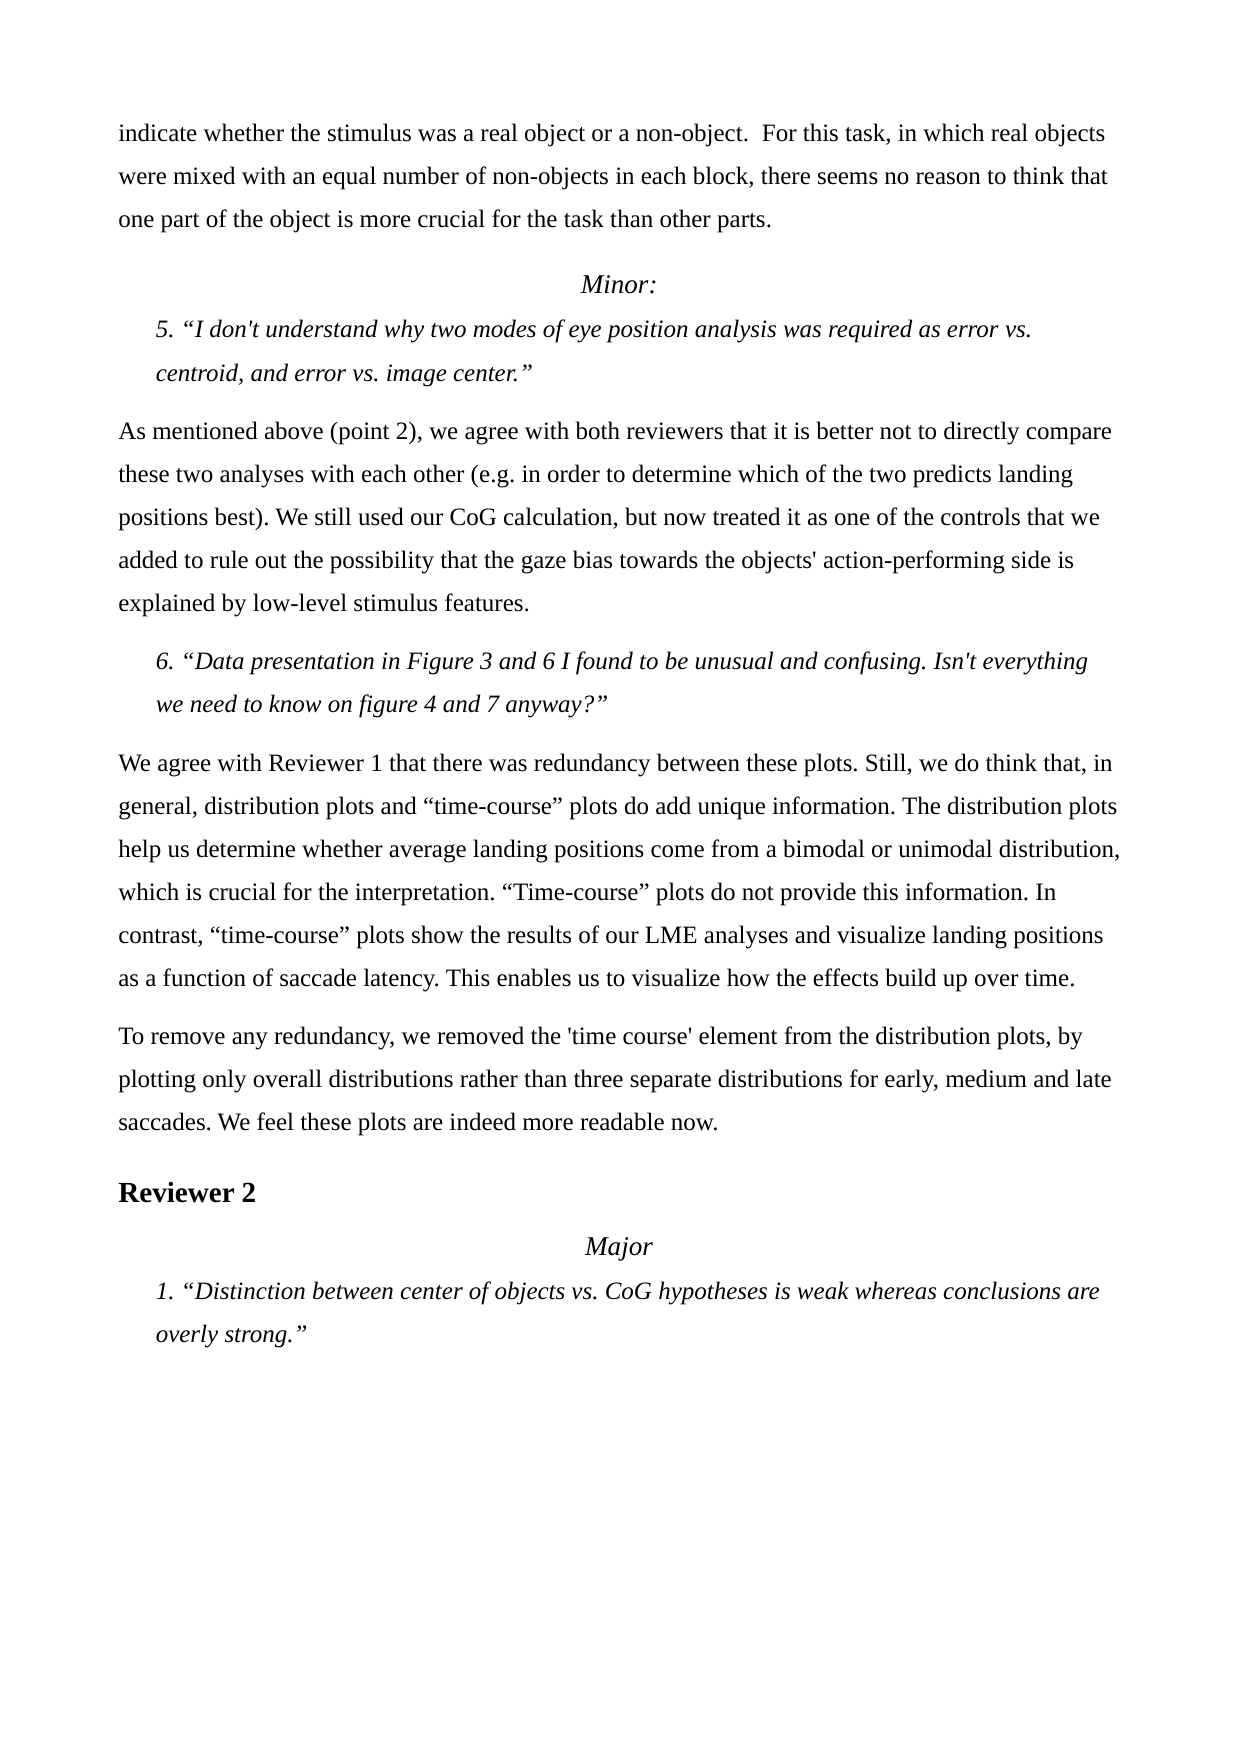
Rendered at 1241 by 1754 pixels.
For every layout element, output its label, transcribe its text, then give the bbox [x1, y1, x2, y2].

subtitle Reviewer 2 [118, 1175, 1122, 1209]
text 5. “I don't understand why two modes of eye position analysis was required as error vs. centroid, and error vs. image center.” [156, 314, 1122, 386]
text indicate whether the stimulus was a real object or a non-object. For this task, in which real objects were mixed with an equal number of non-objects in each block, there seems no reason to think that one part of the object is more crucial for the task than other parts. [118, 118, 1122, 233]
subtitle Major [118, 1230, 1122, 1261]
text We agree with Reviewer 1 that there was redundancy between these plots. Still, we do think that, in general, distribution plots and “time-course” plots do add unique information. The distribution plots help us determine whether average landing positions come from a bimodal or unimodal distribution, which is crucial for the interpretation. “Time-course” plots do not provide this information. In contrast, “time-course” plots show the results of our LME analyses and visualize landing positions as a function of saccade latency. This enables us to visualize how the effects build up over time. [118, 748, 1122, 992]
text 6. “Data presentation in Figure 3 and 6 I found to be unusual and confusing. Isn't everything we need to know on figure 4 and 7 anyway?” [156, 646, 1122, 718]
text 1. “Distinction between center of objects vs. CoG hypotheses is weak whereas conclusions are overly strong.” [156, 1276, 1122, 1348]
text As mentioned above (point 2), we agree with both reviewers that it is better not to directly compare these two analyses with each other (e.g. in order to determine which of the two predicts landing positions best). We still used our CoG calculation, but now treated it as one of the controls that we added to rule out the possibility that the gaze bias towards the objects' action-performing side is explained by low-level stimulus features. [118, 416, 1122, 617]
text To remove any redundancy, we removed the 'time course' element from the distribution plots, by plotting only overall distributions rather than three separate distributions for early, medium and late saccades. We feel these plots are indeed more readable now. [118, 1021, 1122, 1136]
subtitle Minor: [118, 268, 1122, 299]
